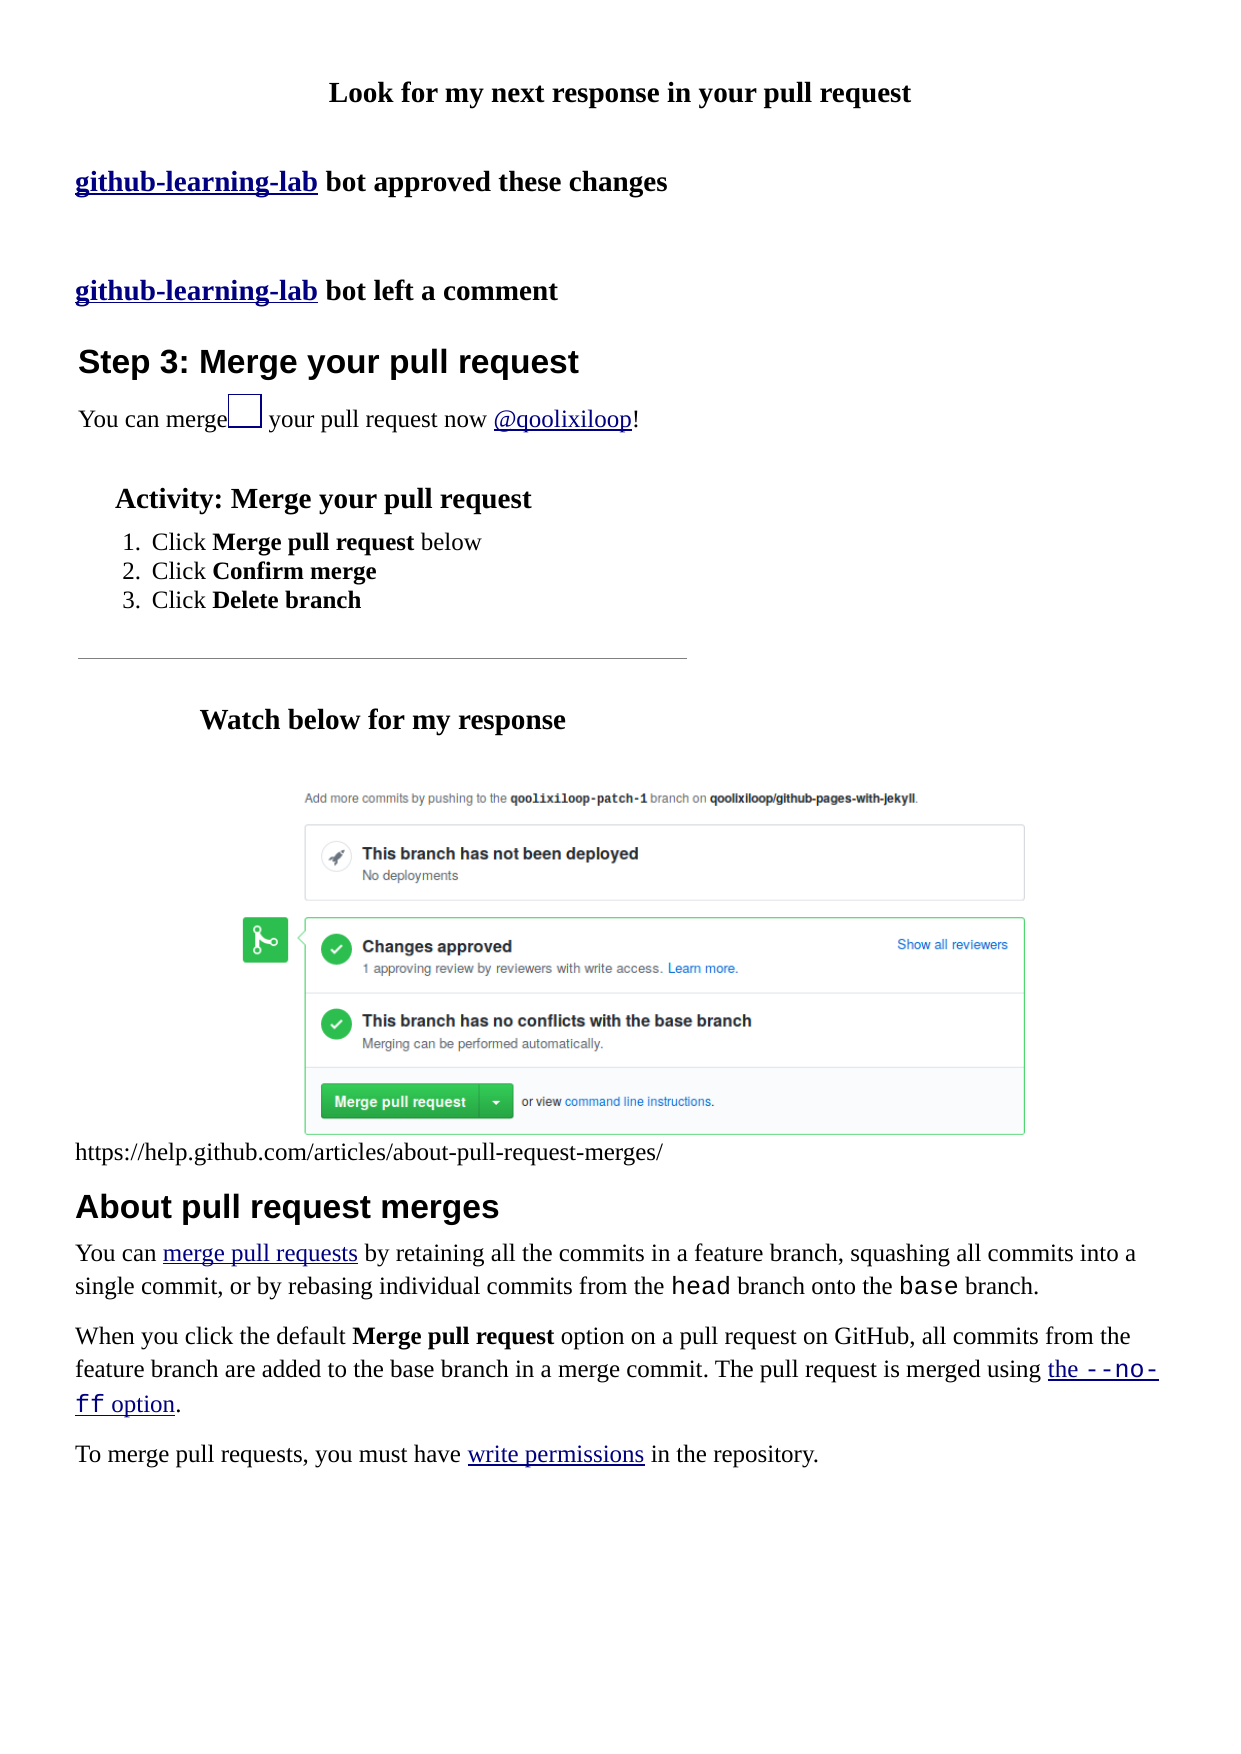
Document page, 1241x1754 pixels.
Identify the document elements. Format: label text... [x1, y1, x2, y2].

text To merge pull requests, you must have write permissions in the repository. [75, 1439, 1165, 1468]
subtitle github-learning-lab bot left a comment [75, 273, 1165, 306]
subtitle github-learning-lab bot approved these changes [75, 164, 1165, 198]
table_header Step 3: Merge your pull request You can merge your pull request now @qoolixiloop! Activity: Merge your pull request Click Merge pull request below Click Confirm merge Click Delete branch Watch below for my response [75, 319, 690, 751]
picture [211, 779, 1029, 1138]
subtitle Look for my next response in your pull request [75, 75, 1165, 108]
subtitle About pull request merges [75, 1187, 1165, 1226]
text When you click the default Merge pull request option on a pull request on GitHub, all commits from the feature branch are added to the base branch in a merge commit. The pull request is merged using the --no-ff option. [75, 1321, 1165, 1420]
text You can merge pull requests by retaining all the commits in a feature branch, squashing all commits into a single commit, or by rebasing individual commits from the head branch onto the base branch. [75, 1238, 1165, 1302]
text https://help.github.com/articles/about-pull-request-merges/ [75, 779, 1165, 1166]
